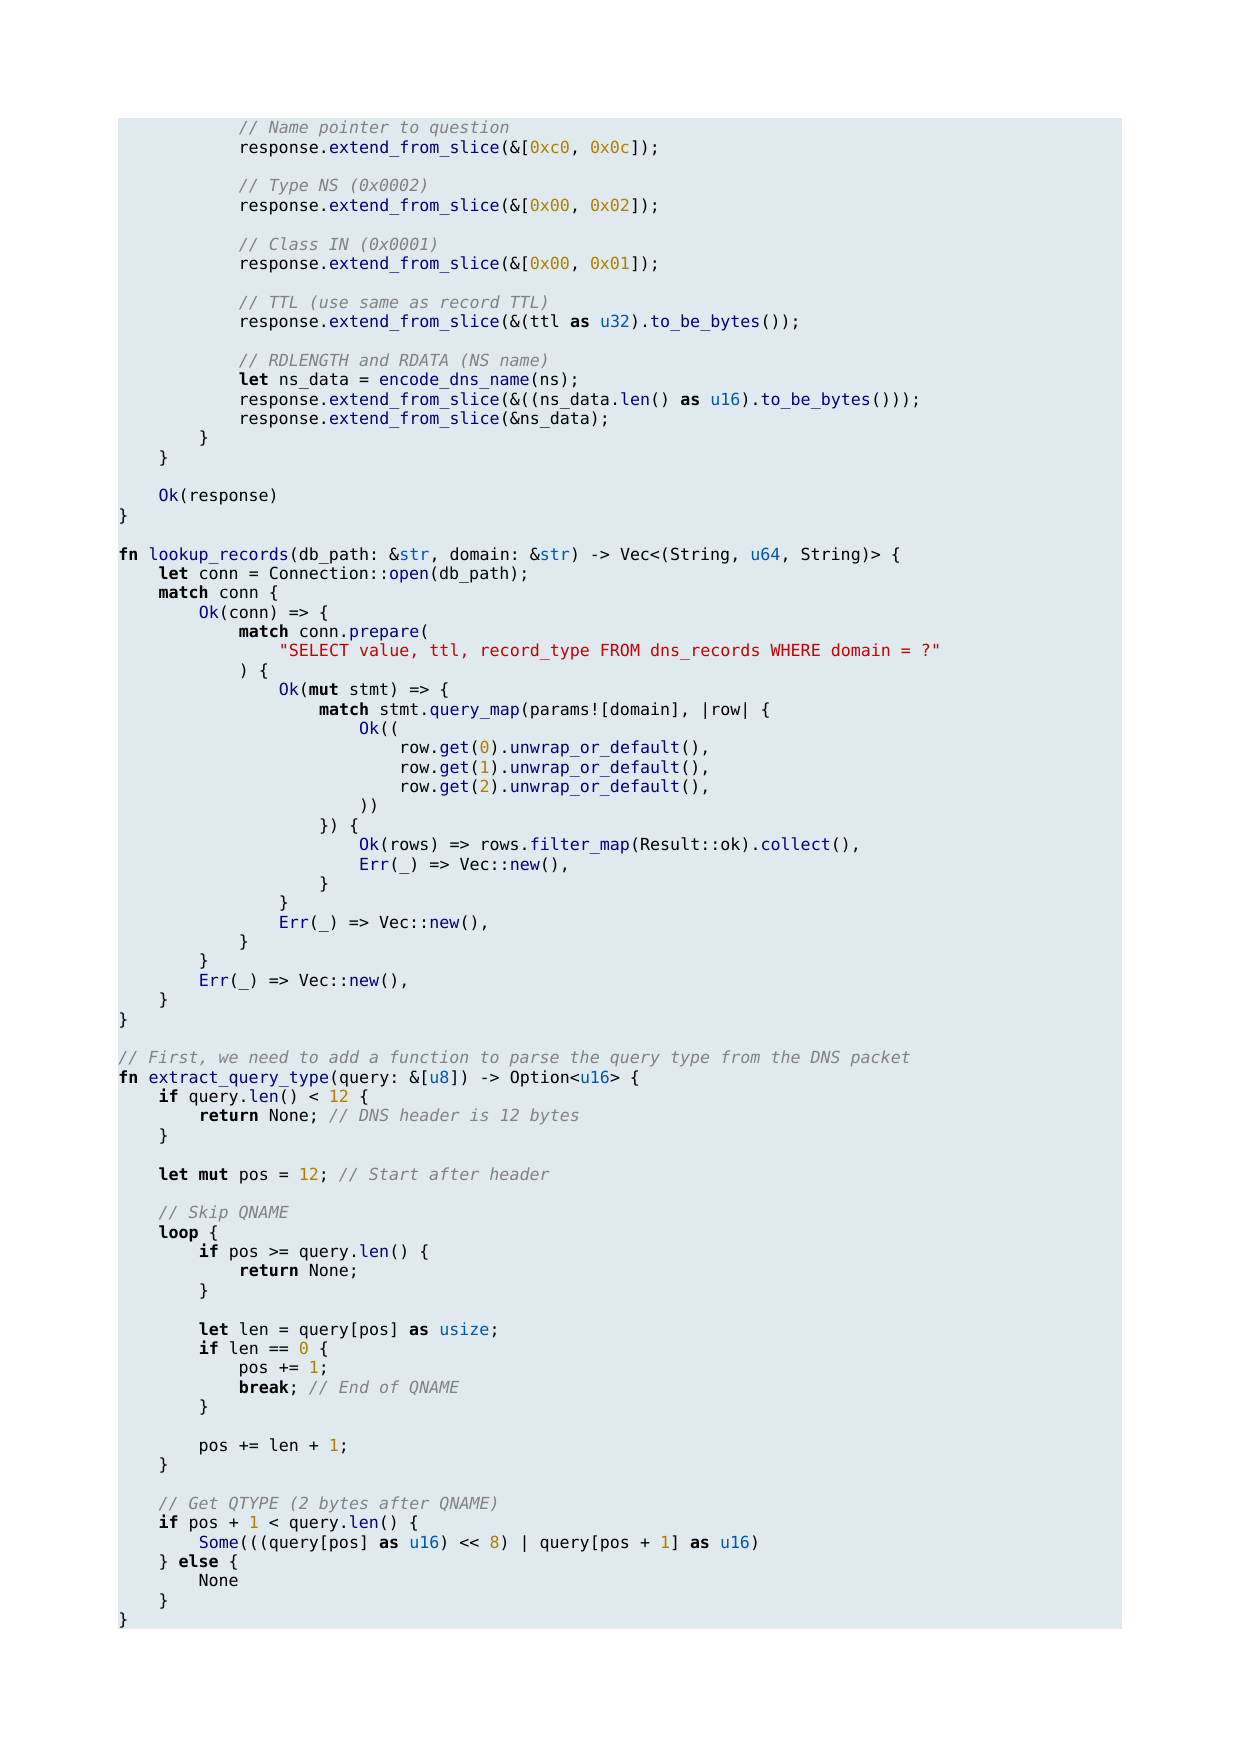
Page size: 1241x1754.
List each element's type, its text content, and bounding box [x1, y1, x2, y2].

text } [118, 447, 1122, 467]
text // Name pointer to question [118, 118, 1122, 137]
text if pos + 1 < query.len() { [118, 1513, 1122, 1532]
text } [118, 1397, 1122, 1416]
text } [118, 951, 1122, 971]
text Err(_) => Vec::new(), [118, 854, 1122, 874]
text let mut pos = 12; // Start after header [118, 1164, 1122, 1184]
text } [118, 874, 1122, 893]
text response.extend_from_slice(&(ttl as u32).to_be_bytes()); [118, 312, 1122, 331]
text response.extend_from_slice(&[0x00, 0x01]); [118, 254, 1122, 273]
text pos += 1; [118, 1358, 1122, 1377]
text let len = query[pos] as usize; [118, 1319, 1122, 1339]
text // Class IN (0x0001) [118, 234, 1122, 254]
text Some(((query[pos] as u16) << 8) | query[pos + 1] as u16) [118, 1532, 1122, 1552]
text } [118, 1126, 1122, 1145]
text "SELECT value, ttl, record_type FROM dns_records WHERE domain = ?" [118, 641, 1122, 661]
text } [118, 506, 1122, 525]
text response.extend_from_slice(&((ns_data.len() as u16).to_be_bytes())); [118, 389, 1122, 409]
text )) [118, 796, 1122, 816]
text // Skip QNAME [118, 1203, 1122, 1222]
text } [118, 990, 1122, 1009]
text match stmt.query_map(params![domain], |row| { [118, 699, 1122, 719]
text pos += len + 1; [118, 1436, 1122, 1455]
text let conn = Connection::open(db_path); [118, 564, 1122, 583]
text match conn.prepare( [118, 622, 1122, 641]
text row.get(1).unwrap_or_default(), [118, 757, 1122, 777]
text None [118, 1571, 1122, 1591]
text Err(_) => Vec::new(), [118, 912, 1122, 932]
text } [118, 932, 1122, 951]
text } [118, 428, 1122, 447]
text Ok(conn) => { [118, 602, 1122, 622]
text } [118, 1281, 1122, 1300]
text } else { [118, 1552, 1122, 1571]
text Err(_) => Vec::new(), [118, 971, 1122, 990]
text if query.len() < 12 { [118, 1087, 1122, 1106]
text return None; // DNS header is 12 bytes [118, 1106, 1122, 1126]
text Ok(( [118, 719, 1122, 738]
text // RDLENGTH and RDATA (NS name) [118, 351, 1122, 370]
text response.extend_from_slice(&[0xc0, 0x0c]); [118, 137, 1122, 157]
text row.get(0).unwrap_or_default(), [118, 738, 1122, 757]
text // First, we need to add a function to parse the query type from the DNS packet [118, 1048, 1122, 1067]
text Ok(mut stmt) => { [118, 680, 1122, 699]
text return None; [118, 1261, 1122, 1281]
text Ok(rows) => rows.filter_map(Result::ok).collect(), [118, 835, 1122, 854]
text }) { [118, 816, 1122, 835]
text // TTL (use same as record TTL) [118, 292, 1122, 312]
text response.extend_from_slice(&ns_data); [118, 409, 1122, 428]
text ) { [118, 661, 1122, 680]
text } [118, 893, 1122, 912]
text let ns_data = encode_dns_name(ns); [118, 370, 1122, 389]
text } [118, 1455, 1122, 1474]
text if len == 0 { [118, 1339, 1122, 1358]
text // Get QTYPE (2 bytes after QNAME) [118, 1494, 1122, 1513]
text } [118, 1591, 1122, 1610]
text break; // End of QNAME [118, 1377, 1122, 1397]
text match conn { [118, 583, 1122, 602]
text if pos >= query.len() { [118, 1242, 1122, 1261]
text response.extend_from_slice(&[0x00, 0x02]); [118, 196, 1122, 215]
text } [118, 1610, 1122, 1629]
text Ok(response) [118, 486, 1122, 506]
text } [118, 1009, 1122, 1029]
text fn extract_query_type(query: &[u8]) -> Option<u16> { [118, 1067, 1122, 1087]
text row.get(2).unwrap_or_default(), [118, 777, 1122, 796]
text // Type NS (0x0002) [118, 176, 1122, 196]
text loop { [118, 1222, 1122, 1242]
text fn lookup_records(db_path: &str, domain: &str) -> Vec<(String, u64, String)> { [118, 544, 1122, 564]
